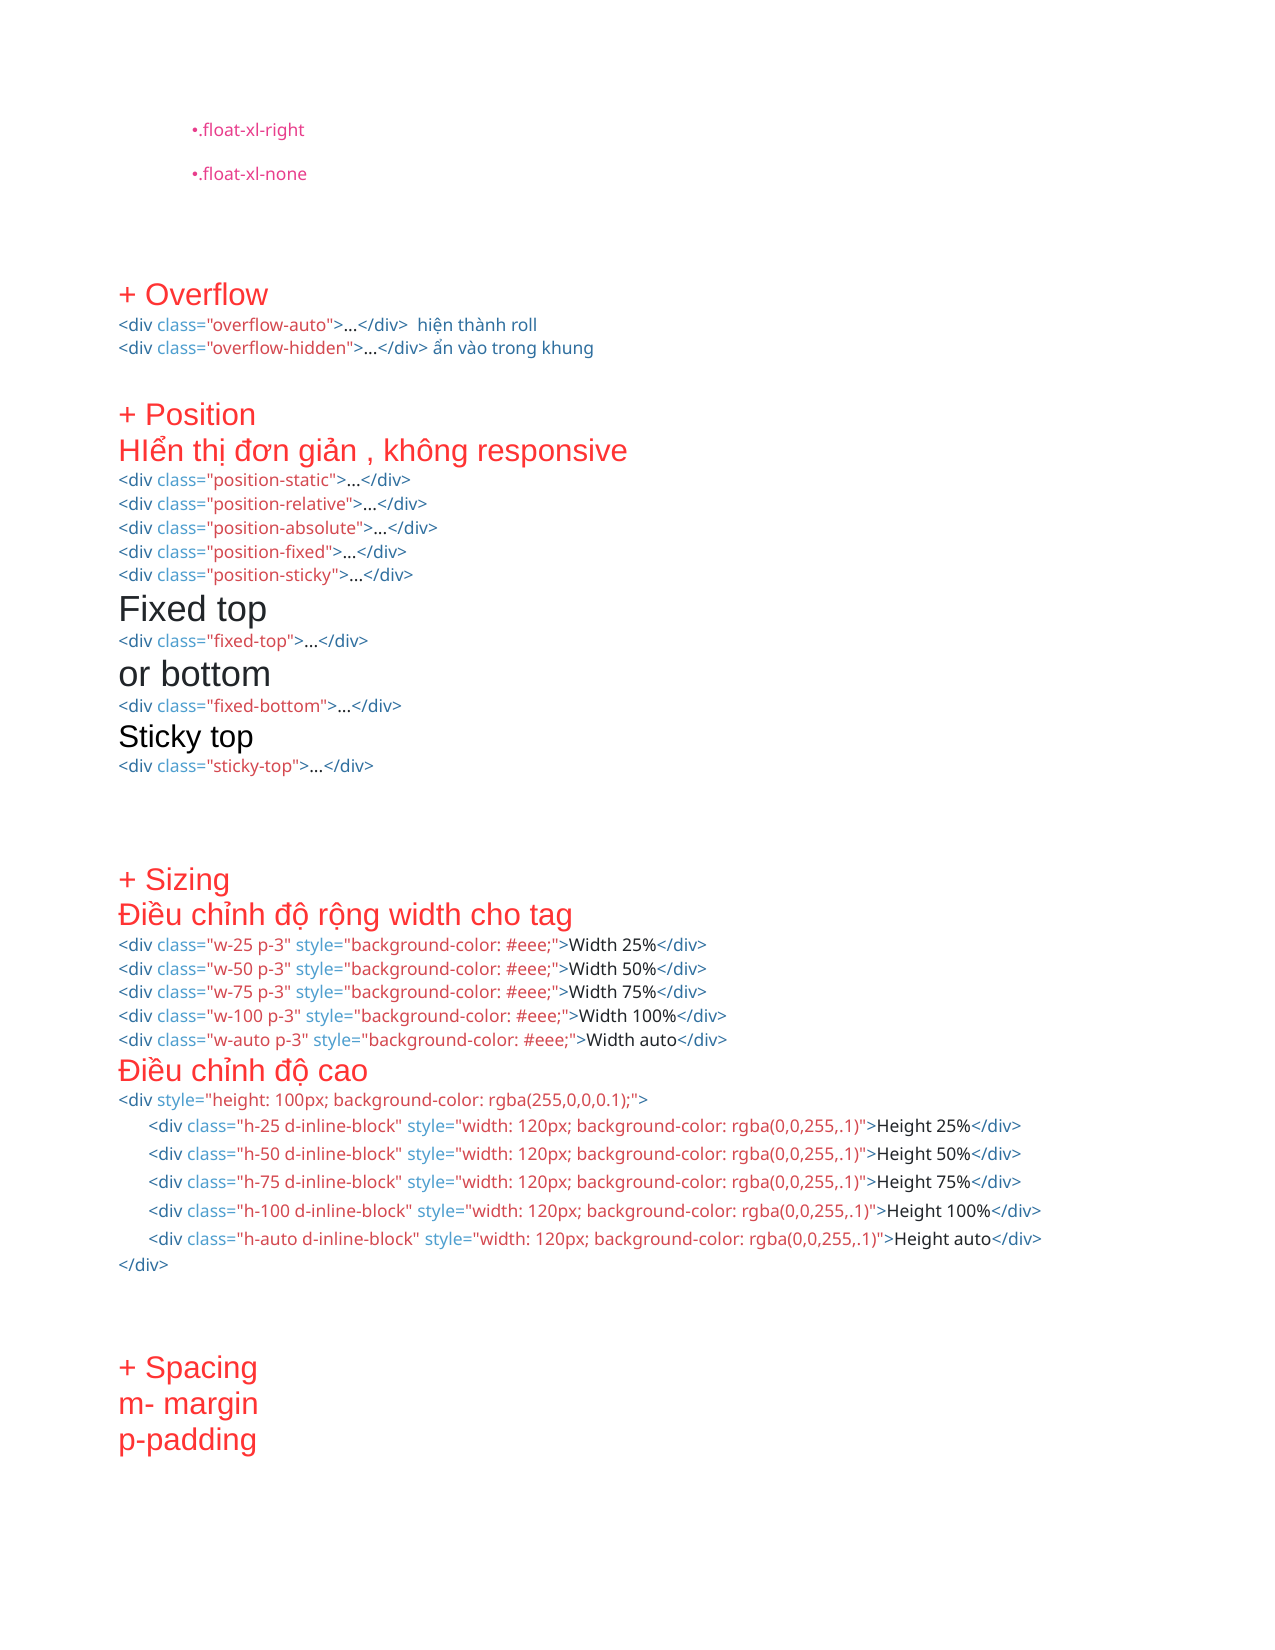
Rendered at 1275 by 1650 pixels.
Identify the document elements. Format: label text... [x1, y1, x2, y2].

text <div class="position-static">...</div> [118, 468, 1157, 492]
text <div class="h-100 d-inline-block" style="width: 120px; background-color: rgba(0,0,255,.1)">Height 100%</div> [118, 1196, 1157, 1225]
text Điều chỉnh độ rộng width cho tag [118, 896, 1157, 932]
text <div class="fixed-top">...</div> [118, 629, 1157, 652]
text Fixed top [118, 587, 1157, 629]
text p-padding [118, 1421, 1157, 1457]
text <div class="w-75 p-3" style="background-color: #eee;">Width 75%</div> [118, 980, 1157, 1004]
text <div class="w-50 p-3" style="background-color: #eee;">Width 50%</div> [118, 956, 1157, 980]
text + Overflow [118, 276, 1157, 312]
text or bottom [118, 652, 1157, 694]
text <div class="w-auto p-3" style="background-color: #eee;">Width auto</div> [118, 1028, 1157, 1052]
list .float-xl-right [118, 118, 1157, 142]
text <div class="h-25 d-inline-block" style="width: 120px; background-color: rgba(0,0,255,.1)">Height 25%</div> [118, 1111, 1157, 1140]
text <div class="position-absolute">...</div> [118, 515, 1157, 539]
text HIển thị đơn giản , không responsive [118, 432, 1157, 468]
text <div class="h-75 d-inline-block" style="width: 120px; background-color: rgba(0,0,255,.1)">Height 75%</div> [118, 1168, 1157, 1196]
text <div class="fixed-bottom">...</div> [118, 694, 1157, 718]
text <div class="h-auto d-inline-block" style="width: 120px; background-color: rgba(0,0,255,.1)">Height auto</div> [118, 1225, 1157, 1253]
text <div class="h-50 d-inline-block" style="width: 120px; background-color: rgba(0,0,255,.1)">Height 50%</div> [118, 1140, 1157, 1168]
text Điều chỉnh độ cao [118, 1052, 1157, 1088]
text <div style="height: 100px; background-color: rgba(255,0,0,0.1);"> [118, 1088, 1157, 1111]
text <div class="sticky-top">...</div> [118, 754, 1157, 778]
text <div class="overflow-hidden">...</div> ẩn vào trong khung [118, 336, 1157, 360]
text <div class="overflow-auto">...</div> hiện thành roll [118, 312, 1157, 336]
text + Sizing [118, 861, 1157, 896]
text + Spacing [118, 1349, 1157, 1385]
text <div class="position-relative">...</div> [118, 492, 1157, 515]
text m- margin [118, 1385, 1157, 1421]
text </div> [118, 1253, 1157, 1277]
text + Position [118, 396, 1157, 432]
text <div class="w-25 p-3" style="background-color: #eee;">Width 25%</div> [118, 932, 1157, 956]
text <div class="position-fixed">...</div> [118, 539, 1157, 563]
list .float-xl-none [118, 161, 1157, 185]
text <div class="w-100 p-3" style="background-color: #eee;">Width 100%</div> [118, 1004, 1157, 1028]
text <div class="position-sticky">...</div> [118, 563, 1157, 587]
text Sticky top [118, 718, 1157, 754]
